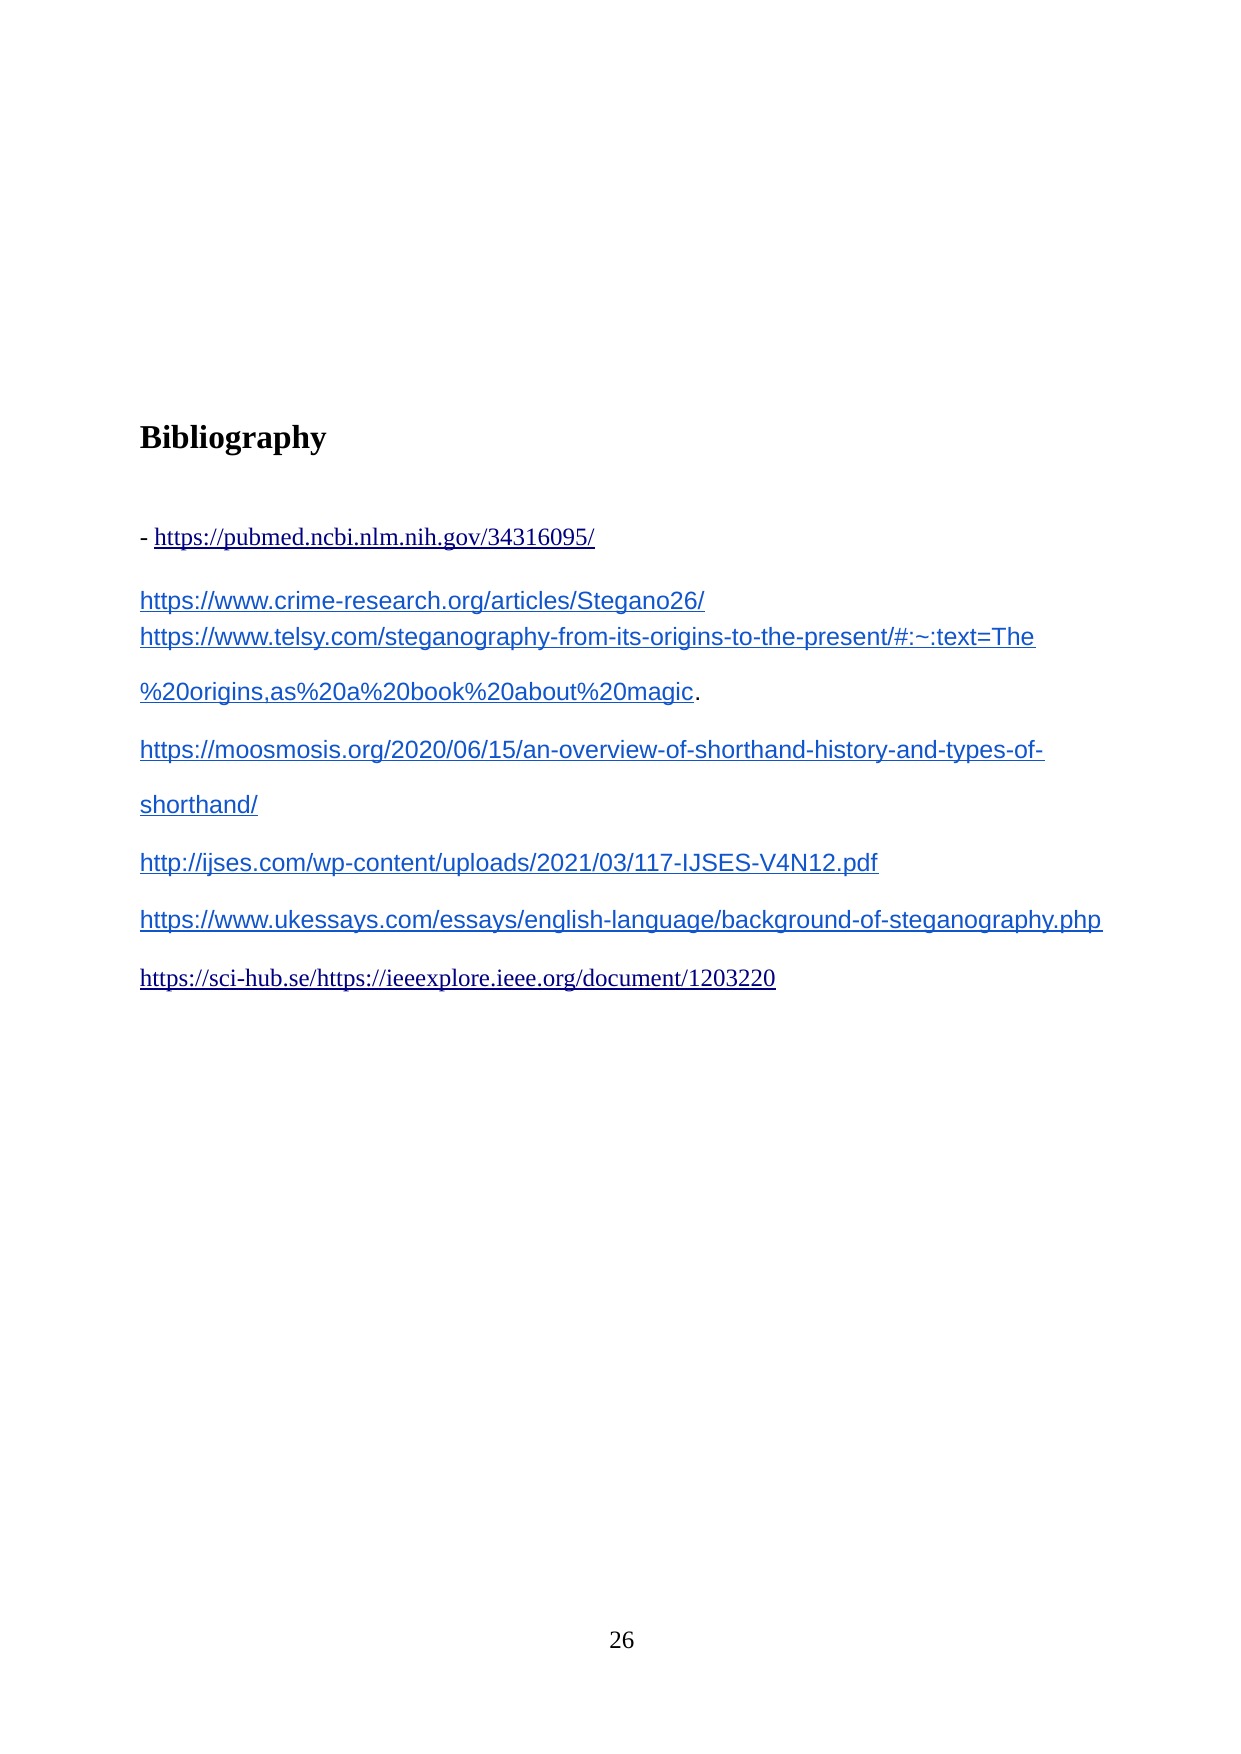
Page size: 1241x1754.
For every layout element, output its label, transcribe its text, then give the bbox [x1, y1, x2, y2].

text https://www.crime-research.org/articles/Stegano26/ [139, 586, 1104, 615]
text http://ijses.com/wp-content/uploads/2021/03/117-IJSES-V4N12.pdf [139, 848, 1104, 876]
text https://sci-hub.se/https://ieeexplore.ieee.org/document/1203220 [139, 963, 1104, 992]
text https://www.telsy.com/steganography-from-its-origins-to-the-present/#:~:text=The%20origins,as%20a%20book%20about%20magic. [139, 622, 1104, 706]
text https://www.ukessays.com/essays/english-language/background-of-steganography.php [139, 906, 1104, 934]
text https://moosmosis.org/2020/06/15/an-overview-of-shorthand-history-and-types-of-shorthand/ [139, 735, 1104, 818]
subtitle - https://pubmed.ncbi.nlm.nih.gov/34316095/ [139, 522, 1104, 551]
subtitle Bibliography [139, 417, 1104, 456]
